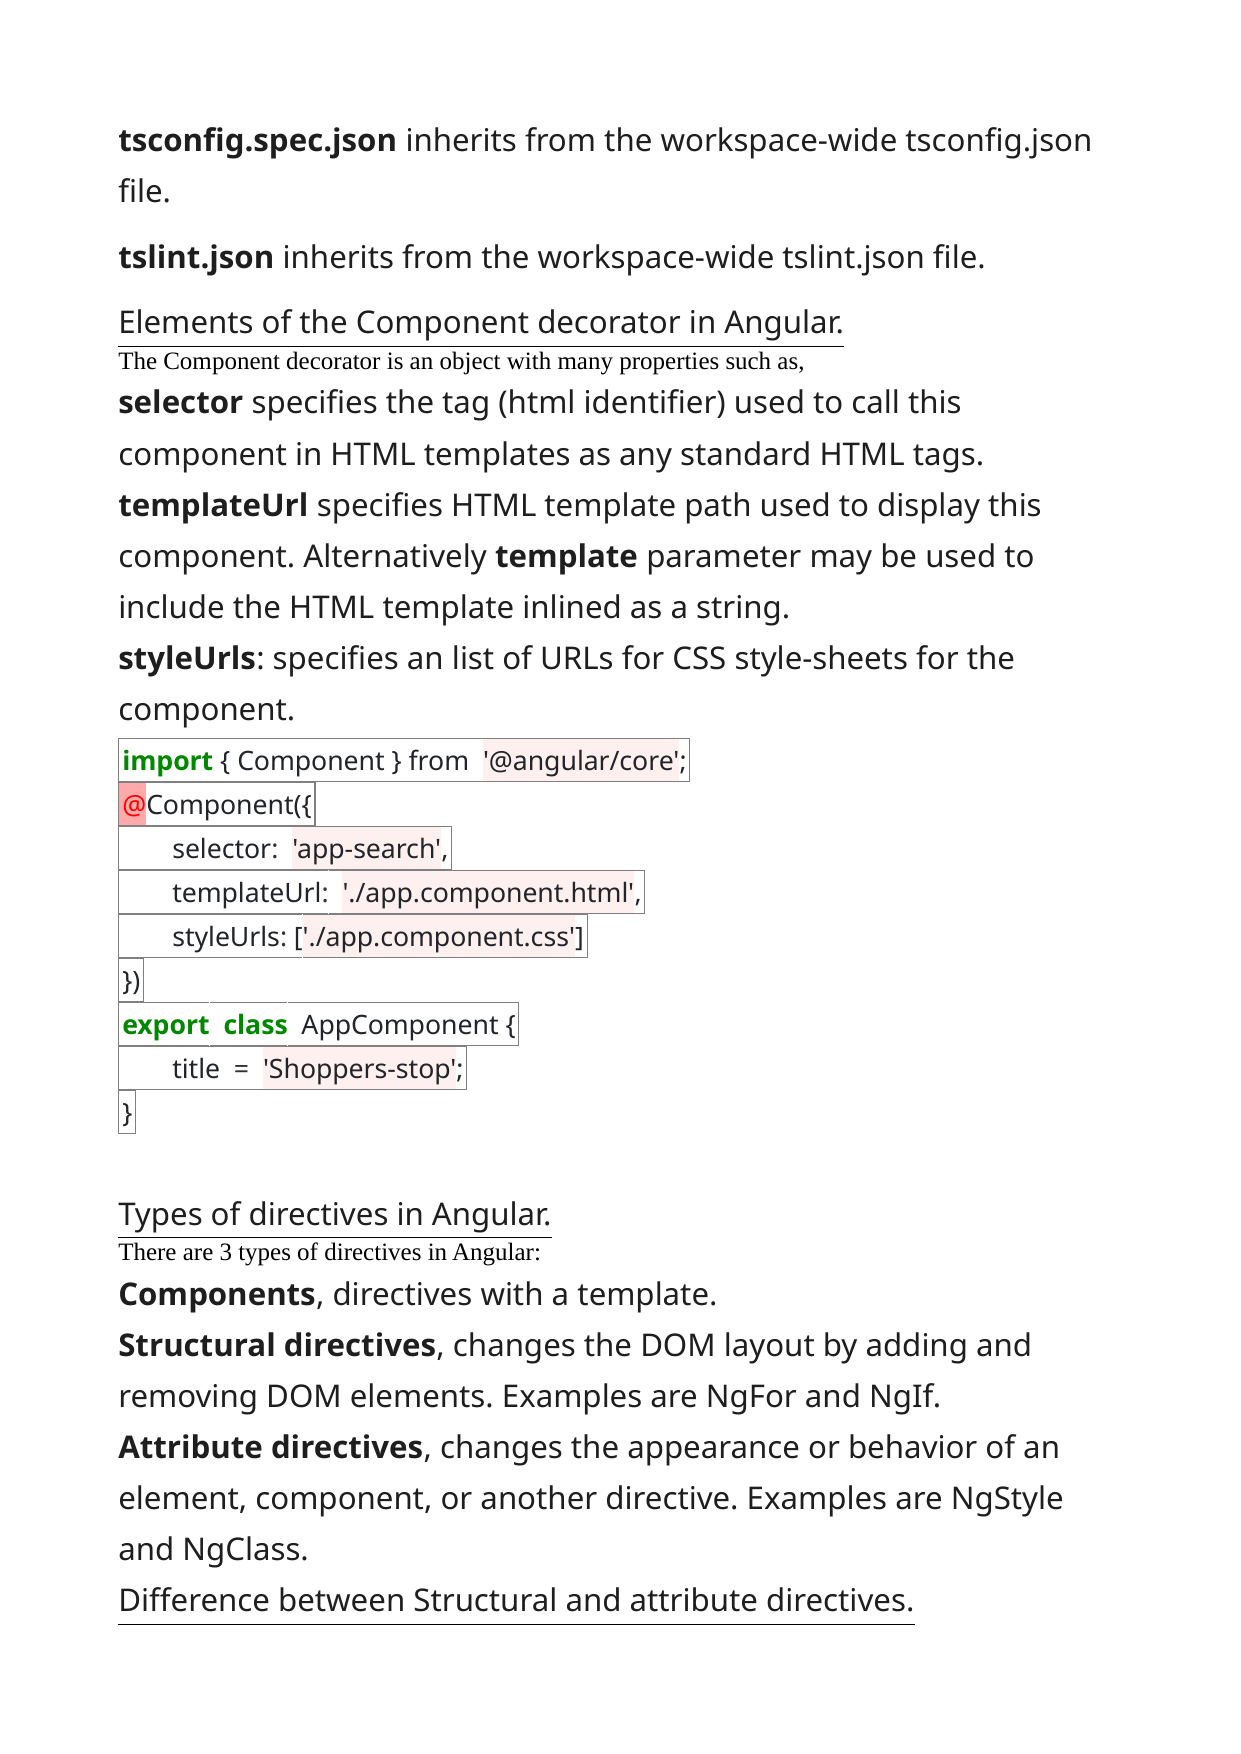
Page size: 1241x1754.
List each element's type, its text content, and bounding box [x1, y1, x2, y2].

text tsconfig.spec.json inherits from the workspace-wide tsconfig.json file. [118, 118, 1122, 212]
text The Component decorator is an object with many properties such as, [118, 346, 1122, 375]
text [588, 914, 1122, 958]
text Elements of the Component decorator in Angular. [118, 300, 1122, 346]
text [519, 1002, 1122, 1046]
text [452, 826, 1122, 870]
text There are 3 types of directives in Angular: [118, 1237, 1122, 1266]
text [144, 958, 1122, 1002]
text [136, 1090, 1122, 1134]
text title = 'Shoppers-stop'; [119, 1047, 466, 1089]
text templateUrl: './app.component.html', [119, 871, 644, 913]
text Structural directives, changes the DOM layout by adding and removing DOM elements. Examples are NgFor and NgIf. [118, 1323, 1122, 1417]
text @Component({ [119, 783, 314, 825]
text Types of directives in Angular. [118, 1192, 1122, 1237]
text styleUrls: ['./app.component.css'] [119, 915, 587, 957]
text templateUrl specifies HTML template path used to display this component. Alternatively template parameter may be used to include the HTML template inlined as a string. [118, 483, 1122, 627]
text [316, 782, 1122, 826]
text import { Component } from '@angular/core'; [119, 739, 689, 781]
text selector specifies the tag (html identifier) used to call this component in HTML templates as any standard HTML tags. [118, 381, 1122, 474]
text } [119, 1091, 135, 1133]
text [467, 1046, 1122, 1090]
text tslint.json inherits from the workspace-wide tslint.json file. [118, 235, 1122, 277]
text Attribute directives, changes the appearance or behavior of an element, component, or another directive. Examples are NgStyle and NgClass. [118, 1425, 1122, 1570]
text }) [119, 959, 143, 1001]
text Components, directives with a template. [118, 1272, 1122, 1314]
text Difference between Structural and attribute directives. [118, 1578, 1122, 1624]
text [645, 870, 1122, 914]
text styleUrls: specifies an list of URLs for CSS style-sheets for the component. [118, 636, 1122, 729]
text export class AppComponent { [119, 1003, 518, 1045]
text [690, 738, 1122, 782]
text selector: 'app-search', [119, 827, 451, 869]
